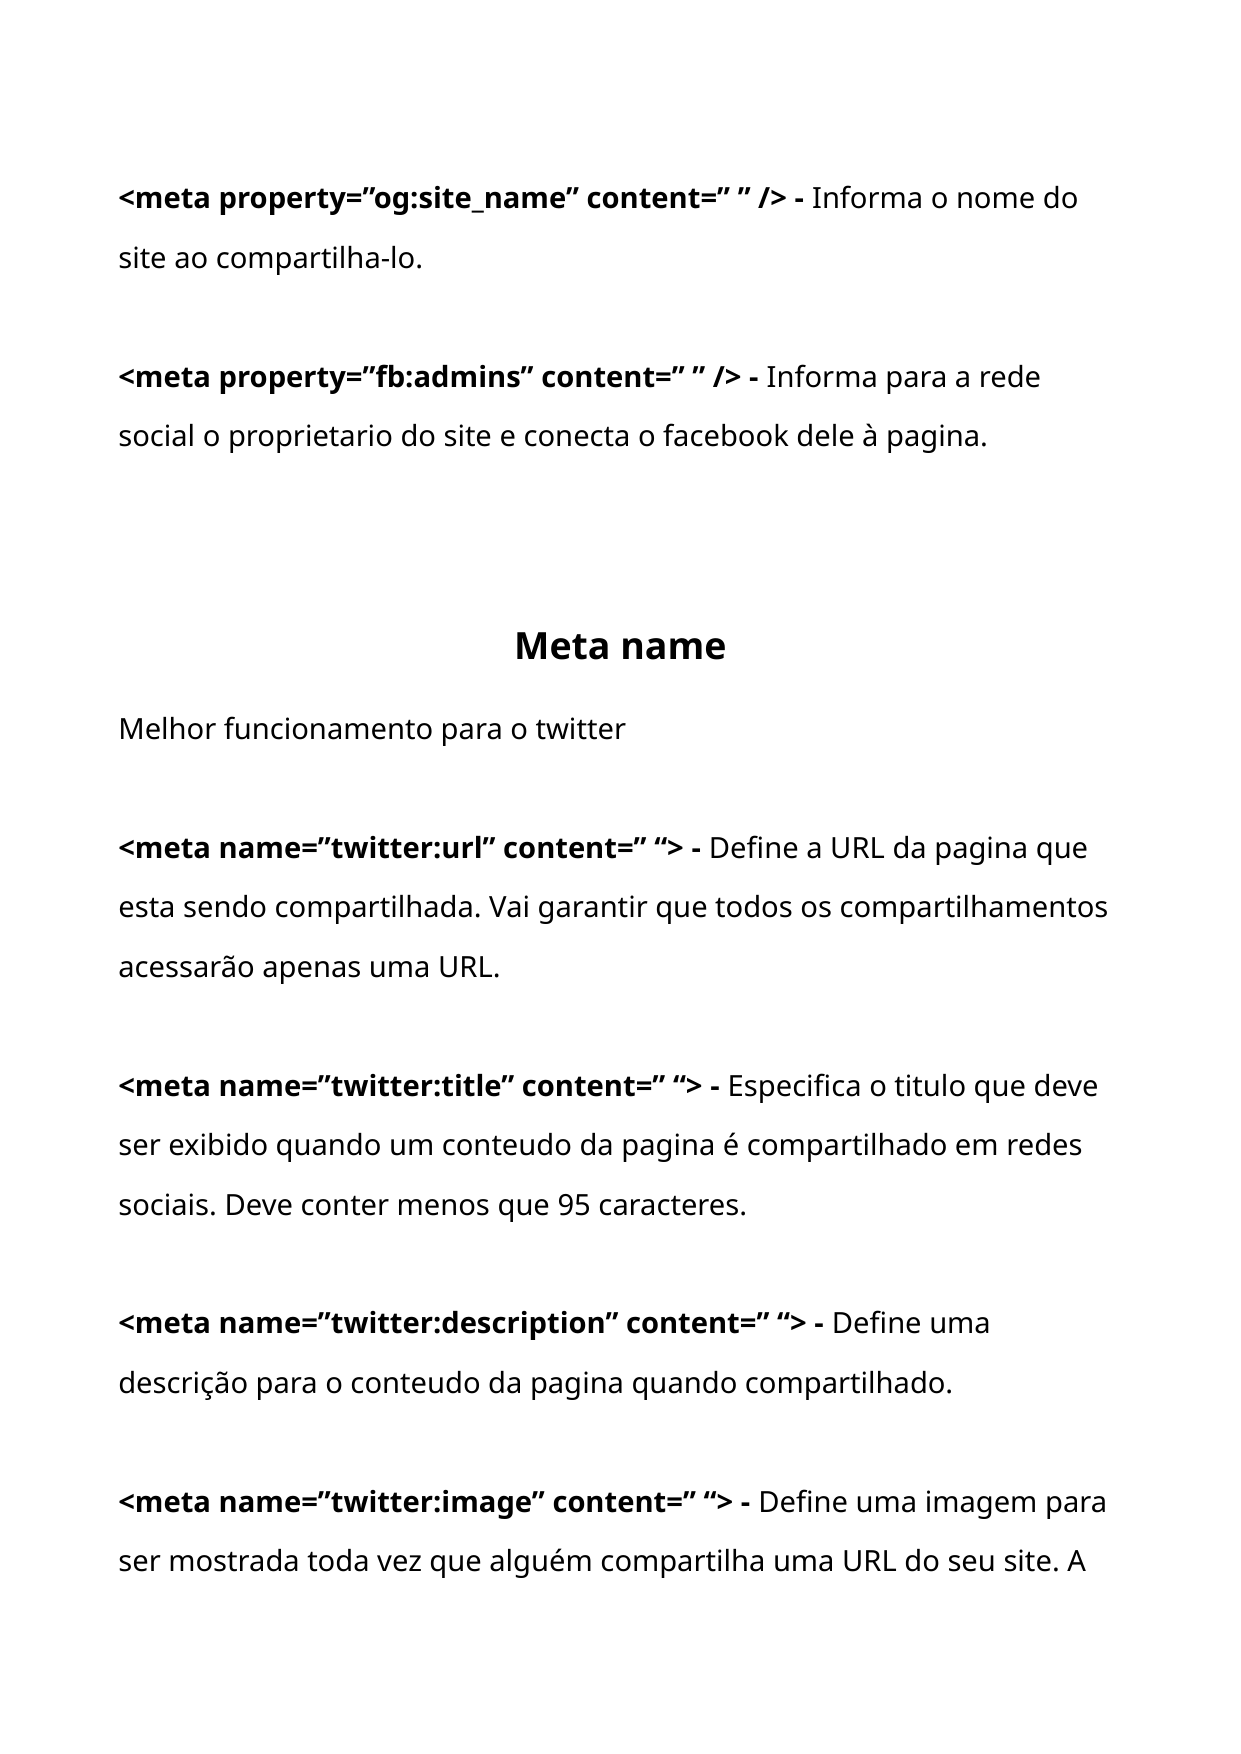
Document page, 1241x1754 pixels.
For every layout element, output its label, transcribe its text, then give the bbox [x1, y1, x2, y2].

subtitle Meta name [118, 619, 1122, 670]
text <meta property=”og:site_name” content=” ” /> - Informa o nome do site ao compartilha-lo. [118, 178, 1122, 277]
text <meta name=”twitter:url” content=” “> - Define a URL da pagina que esta sendo compartilhada. Vai garantir que todos os compartilhamentos acessarão apenas uma URL. [118, 827, 1122, 986]
text <meta property=”fb:admins” content=” ” /> - Informa para a rede social o proprietario do site e conecta o facebook dele à pagina. [118, 356, 1122, 455]
text <meta name=”twitter:image” content=” “> - Define uma imagem para ser mostrada toda vez que alguém compartilha uma URL do seu site. A [118, 1481, 1122, 1580]
text <meta name=”twitter:title” content=” “> - Especifica o titulo que deve ser exibido quando um conteudo da pagina é compartilhado em redes sociais. Deve conter menos que 95 caracteres. [118, 1065, 1122, 1223]
text <meta name=”twitter:description” content=” “> - Define uma descrição para o conteudo da pagina quando compartilhado. [118, 1303, 1122, 1402]
text Melhor funcionamento para o twitter [118, 708, 1122, 748]
